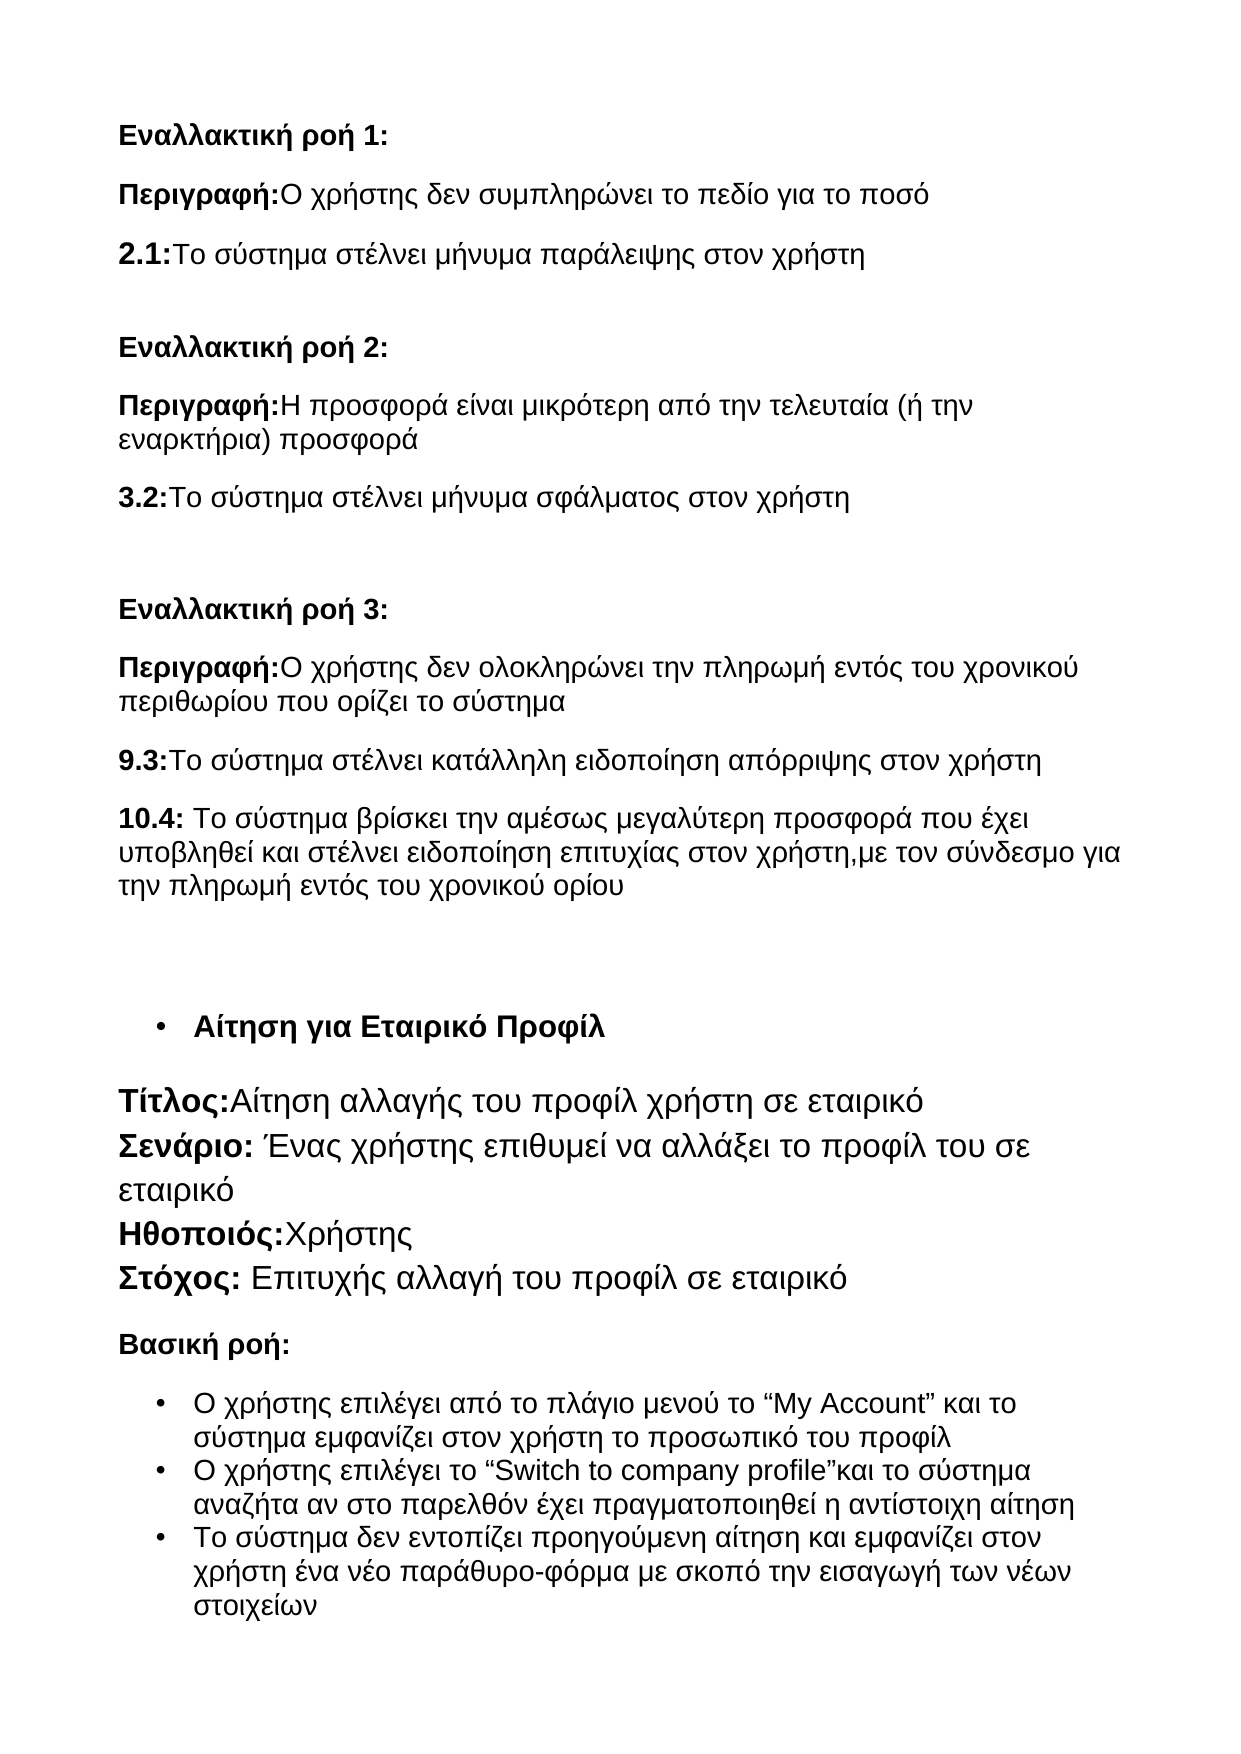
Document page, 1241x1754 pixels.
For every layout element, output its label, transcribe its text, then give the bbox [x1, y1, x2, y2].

text Ηθοποιός:Χρήστης [118, 1214, 1122, 1252]
text Περιγραφή:Ο χρήστης δεν ολοκληρώνει την πληρωμή εντός του χρονικού περιθωρίου που ορίζει το σύστημα [118, 650, 1122, 717]
text Εναλλακτική ροή 2: [118, 296, 1122, 363]
text Περιγραφή:Ο χρήστης δεν συμπληρώνει το πεδίο για το ποσό [118, 177, 1122, 210]
text Σενάριο: Ένας χρήστης επιθυμεί να αλλάξει το προφίλ του σε εταιρικό [118, 1126, 1122, 1208]
list Ο χρήστης επιλέγει από το πλάγιο μενού το “My Account” και το σύστημα εμφανίζει στον χρήστη το προσωπικό του προφίλ [156, 1386, 1122, 1453]
text Εναλλακτική ροή 1: [118, 118, 1122, 152]
text 10.4: Το σύστημα βρίσκει την αμέσως μεγαλύτερη προσφορά που έχει υποβληθεί και στέλνει ειδοποίηση επιτυχίας στον χρήστη,με τον σύνδεσμο για την πληρωμή εντός του χρονικού ορίου [118, 801, 1122, 902]
text Τίτλος:Αίτηση αλλαγής του προφίλ χρήστη σε εταιρικό [118, 1081, 1122, 1120]
text Εναλλακτική ροή 3: [118, 592, 1122, 625]
list Αίτηση για Εταιρικό Προφίλ [156, 1008, 1122, 1044]
text Περιγραφή:Η προσφορά είναι μικρότερη από την τελευταία (ή την εναρκτήρια) προσφορά [118, 388, 1122, 455]
text Στόχος: Επιτυχής αλλαγή του προφίλ σε εταιρικό [118, 1258, 1122, 1297]
text 9.3:Το σύστημα στέλνει κατάλληλη ειδοποίηση απόρριψης στον χρήστη [118, 742, 1122, 776]
list Ο χρήστης επιλέγει το “Switch to company profile”και το σύστημα αναζήτα αν στο παρελθόν έχει πραγματοποιηθεί η αντίστοιχη αίτηση [156, 1453, 1122, 1520]
text 3.2:Το σύστημα στέλνει μήνυμα σφάλματος στον χρήστη [118, 480, 1122, 514]
text Βασική ροή: [118, 1327, 1122, 1361]
list Το σύστημα δεν εντοπίζει προηγούμενη αίτηση και εμφανίζει στον χρήστη ένα νέο παράθυρο-φόρμα με σκοπό την εισαγωγή των νέων στοιχείων [156, 1520, 1122, 1621]
text 2.1:Το σύστημα στέλνει μήνυμα παράλειψης στον χρήστη [118, 235, 1122, 271]
